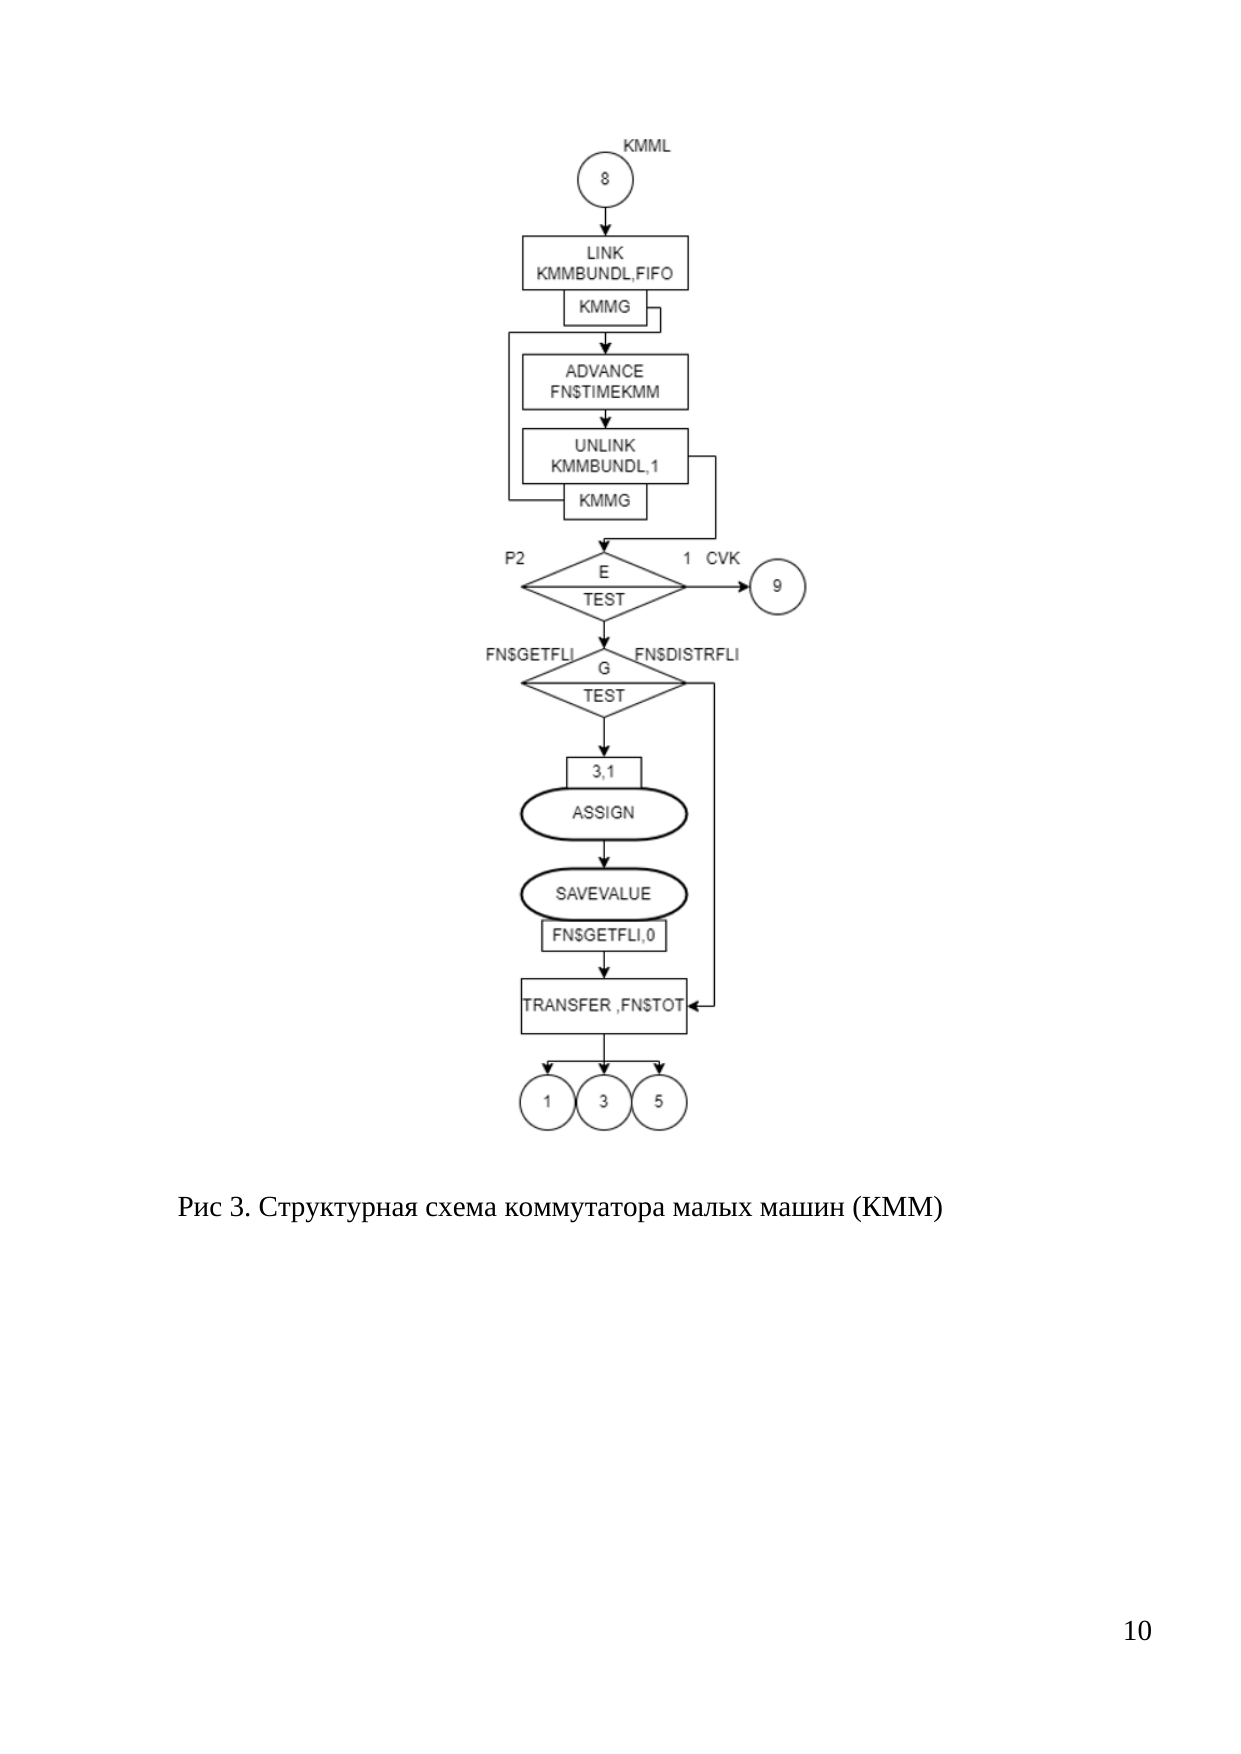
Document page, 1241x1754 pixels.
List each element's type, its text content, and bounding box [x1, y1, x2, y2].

text Рис 3. Структурная схема коммутатора малых машин (КММ) [177, 937, 1152, 1222]
picture [486, 118, 843, 1167]
